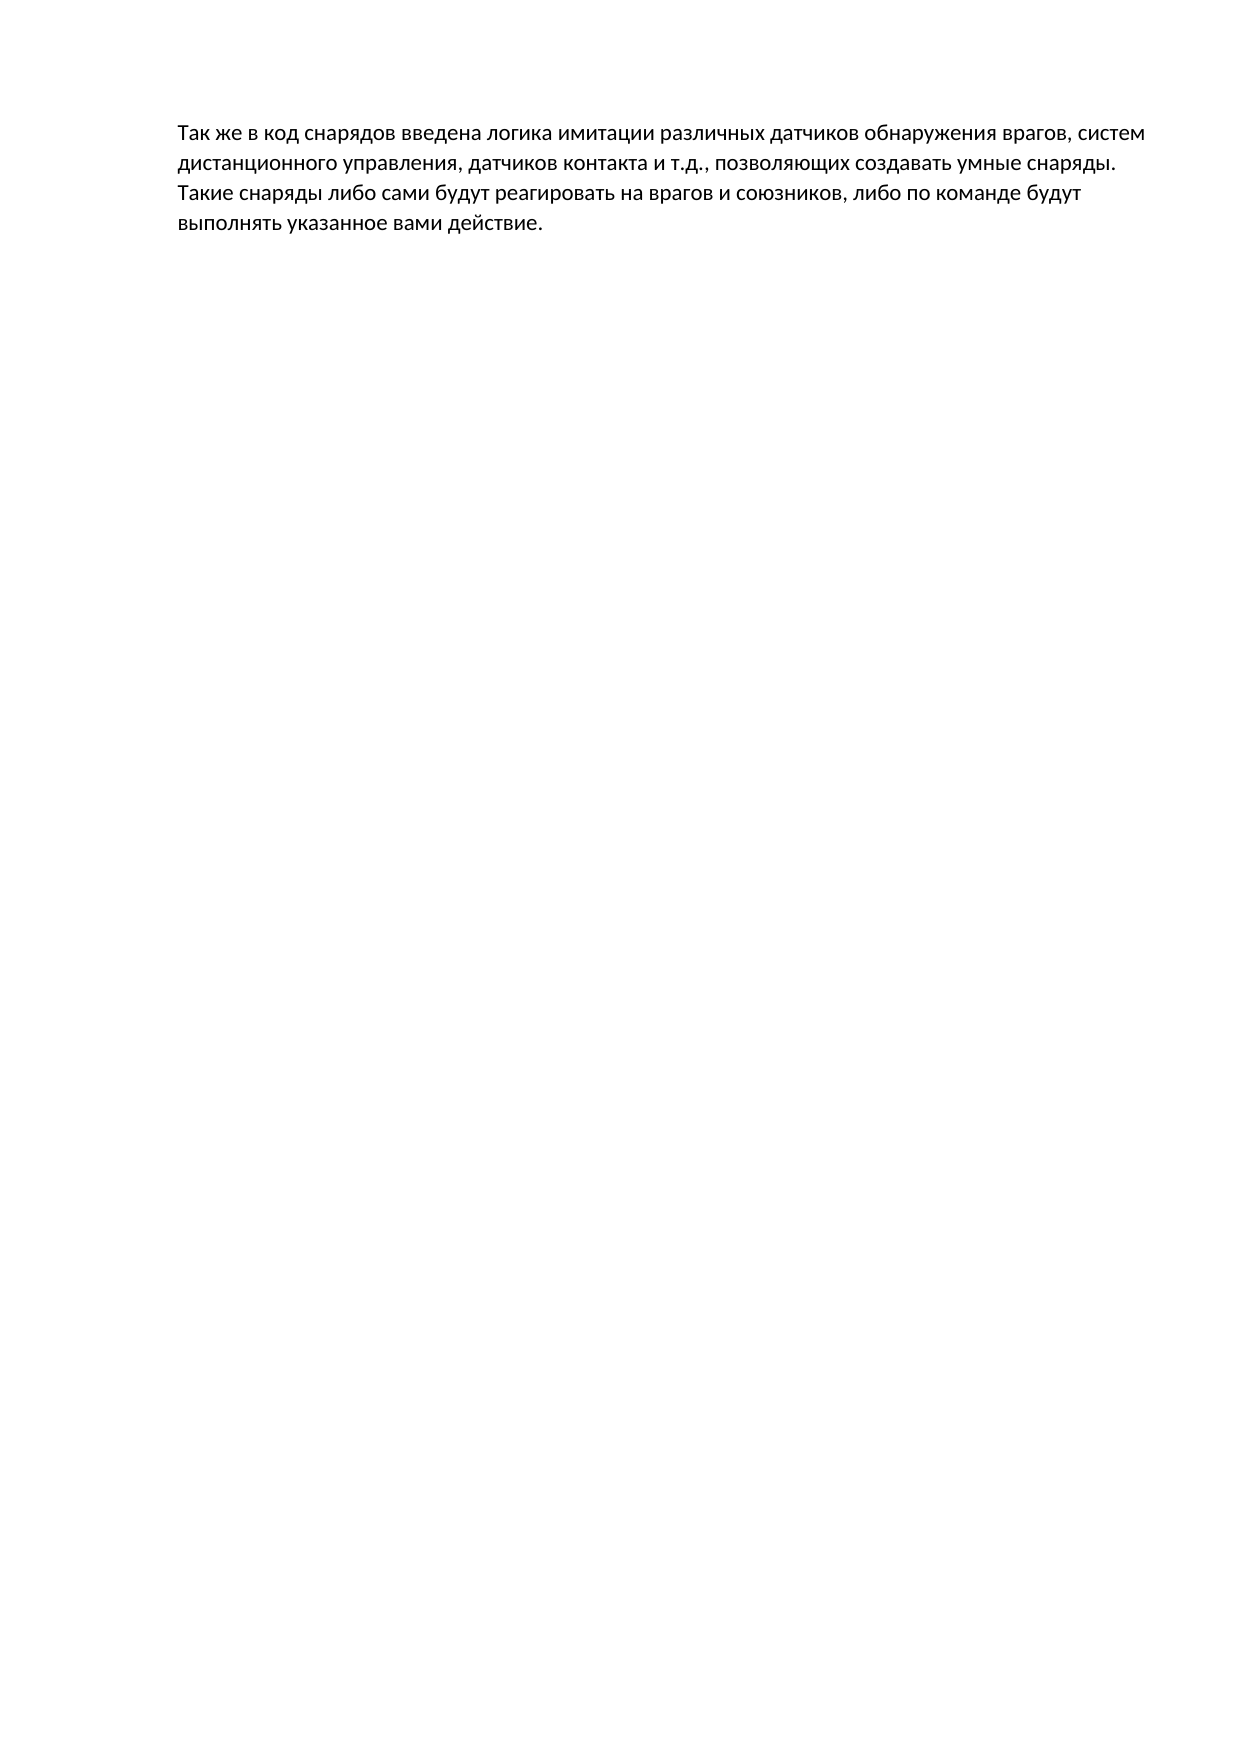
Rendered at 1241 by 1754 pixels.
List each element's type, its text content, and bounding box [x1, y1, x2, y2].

text Так же в код снарядов введена логика имитации различных датчиков обнаружения врагов, систем дистанционного управления, датчиков контакта и т.д., позволяющих создавать умные снаряды. Такие снаряды либо сами будут реагировать на врагов и союзников, либо по команде будут выполнять указанное вами действие. [177, 118, 1152, 236]
